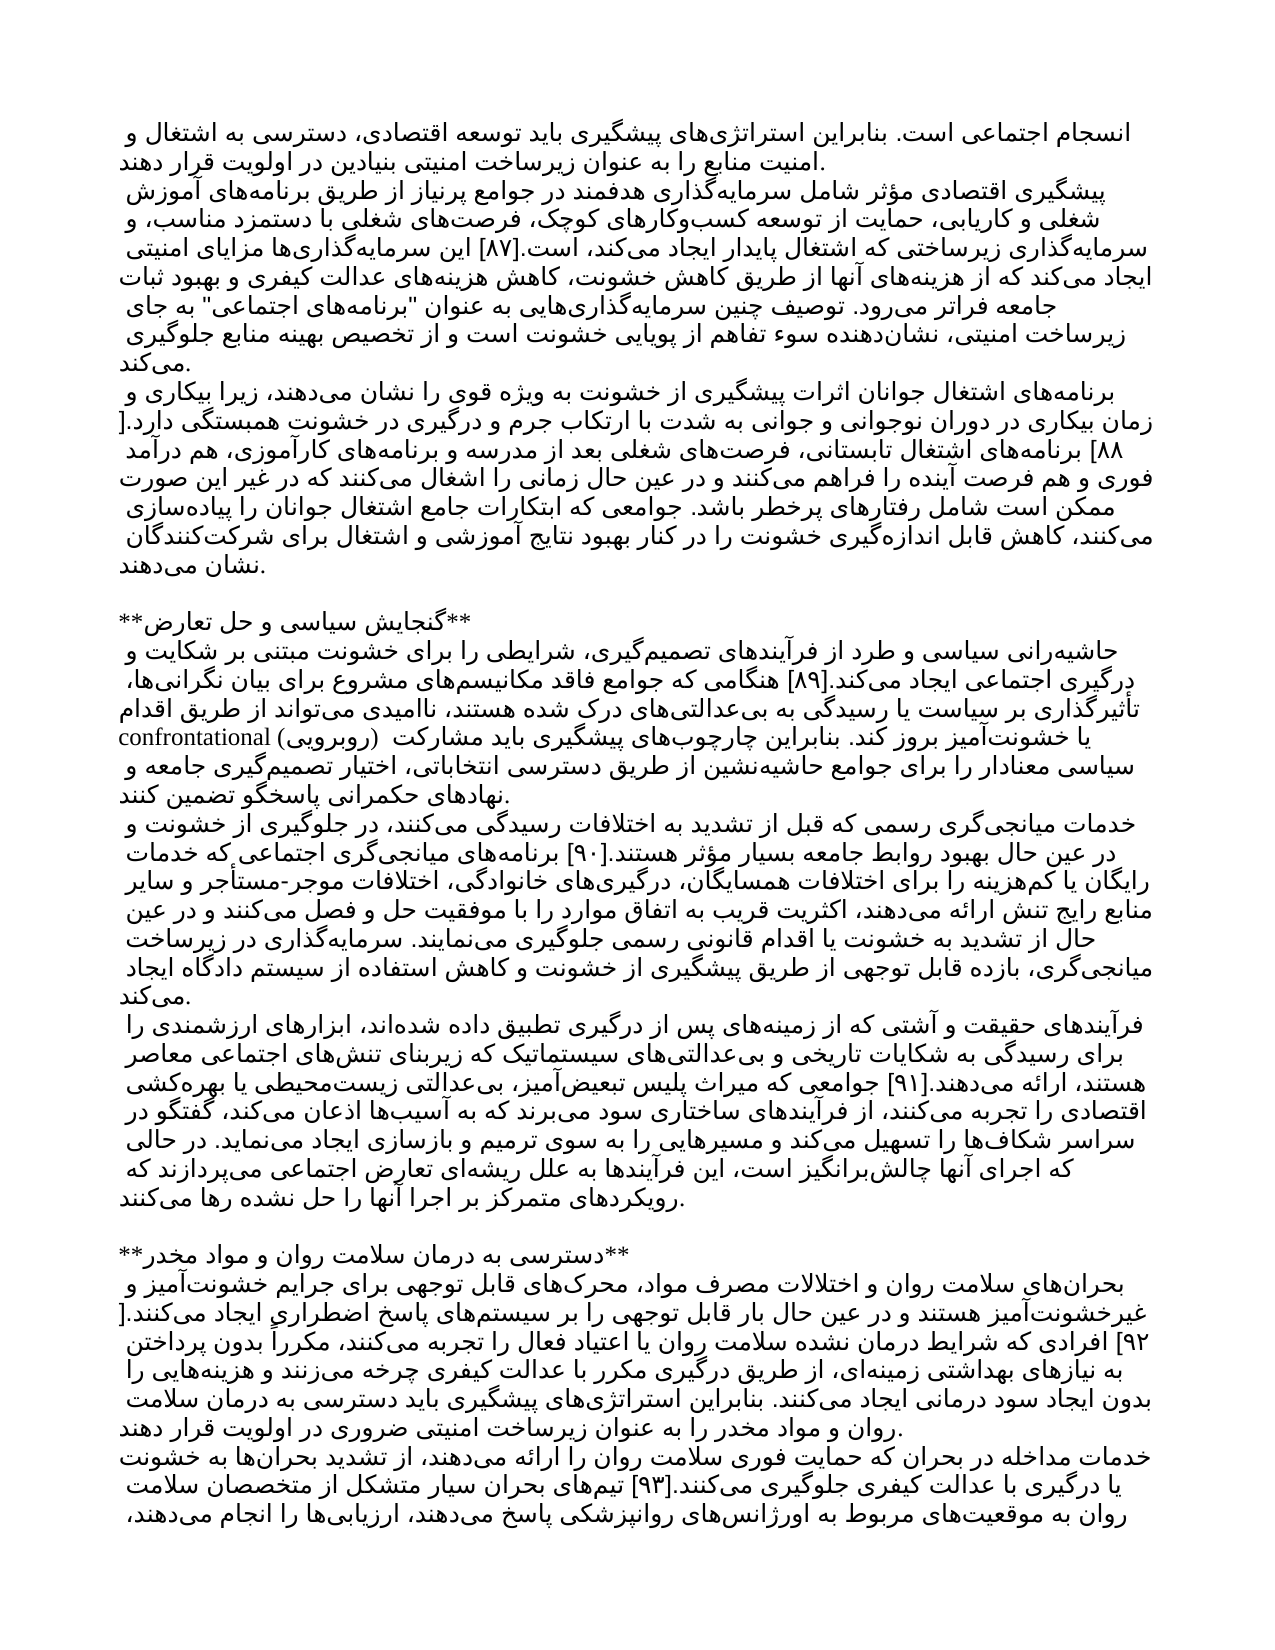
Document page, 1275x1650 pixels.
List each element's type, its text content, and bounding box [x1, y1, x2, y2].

text حاشیه‌رانی سیاسی و طرد از فرآیندهای تصمیم‌گیری، شرایطی را برای خشونت مبتنی بر شکایت و درگیری اجتماعی ایجاد می‌کند.[۸۹] هنگامی که جوامع فاقد مکانیسم‌های مشروع برای بیان نگرانی‌ها، تأثیرگذاری بر سیاست یا رسیدگی به بی‌عدالتی‌های درک شده هستند، ناامیدی می‌تواند از طریق اقدام confrontational (روبرویی) یا خشونت‌آمیز بروز کند. بنابراین چارچوب‌های پیشگیری باید مشارکت سیاسی معنادار را برای جوامع حاشیه‌نشین از طریق دسترسی انتخاباتی، اختیار تصمیم‌گیری جامعه و نهادهای حکمرانی پاسخگو تضمین کنند. [118, 636, 1157, 809]
text ناامنی اقتصادی و رقابت بر سر منابع، محرک‌های اصلی خشونت بین فردی و اجتماعی هستند.[۸۶] محله‌هایی که بیکاری بالا، فرصت اقتصادی محدود و فقر متمرکز را تجربه می‌کنند، نرخ خشونت بالاتری را نشان می‌دهند که ناشی از ناامیدی، رقابت برای موقعیت از طریق اقتصادهای جایگزین و کاهش انسجام اجتماعی است. بنابراین استراتژی‌های پیشگیری باید توسعه اقتصادی، دسترسی به اشتغال و امنیت منابع را به عنوان زیرساخت امنیتی بنیادین در اولویت قرار دهند. [118, 118, 1157, 176]
text پیشگیری اقتصادی مؤثر شامل سرمایه‌گذاری هدفمند در جوامع پرنیاز از طریق برنامه‌های آموزش شغلی و کاریابی، حمایت از توسعه کسب‌وکارهای کوچک، فرصت‌های شغلی با دستمزد مناسب، و سرمایه‌گذاری زیرساختی که اشتغال پایدار ایجاد می‌کند، است.[۸۷] این سرمایه‌گذاری‌ها مزایای امنیتی ایجاد می‌کند که از هزینه‌های آنها از طریق کاهش خشونت، کاهش هزینه‌های عدالت کیفری و بهبود ثبات جامعه فراتر می‌رود. توصیف چنین سرمایه‌گذاری‌هایی به عنوان "برنامه‌های اجتماعی" به جای زیرساخت امنیتی، نشان‌دهنده سوء تفاهم از پویایی خشونت است و از تخصیص بهینه منابع جلوگیری می‌کند. [118, 176, 1157, 377]
text خدمات میانجی‌گری رسمی که قبل از تشدید به اختلافات رسیدگی می‌کنند، در جلوگیری از خشونت و در عین حال بهبود روابط جامعه بسیار مؤثر هستند.[۹۰] برنامه‌های میانجی‌گری اجتماعی که خدمات رایگان یا کم‌هزینه را برای اختلافات همسایگان، درگیری‌های خانوادگی، اختلافات موجر-مستأجر و سایر منابع رایج تنش ارائه می‌دهند، اکثریت قریب به اتفاق موارد را با موفقیت حل و فصل می‌کنند و در عین حال از تشدید به خشونت یا اقدام قانونی رسمی جلوگیری می‌نمایند. سرمایه‌گذاری در زیرساخت میانجی‌گری، بازده قابل توجهی از طریق پیشگیری از خشونت و کاهش استفاده از سیستم دادگاه ایجاد می‌کند. [118, 809, 1157, 1010]
text **گنجایش سیاسی و حل تعارض** [118, 607, 1157, 636]
text **دسترسی به درمان سلامت روان و مواد مخدر** [118, 1240, 1157, 1269]
text خدمات مداخله در بحران که حمایت فوری سلامت روان را ارائه می‌دهند، از تشدید بحران‌ها به خشونت یا درگیری با عدالت کیفری جلوگیری می‌کنند.[۹۳] تیم‌های بحران سیار متشکل از متخصصان سلامت روان به موقعیت‌های مربوط به اورژانس‌های روانپزشکی پاسخ می‌دهند، ارزیابی‌ها را انجام می‌دهند، حمایت فوری ارائه می‌دهند و ارتباط با خدمات درمانی را تسهیل می‌کنند. جوامعی که خدمات بحران قوی را پیاده‌سازی می‌کنند، کاهش مشارکت پلیس در موقعیت‌های سلامت روان، کاهش بستری شدن در بیمارستان‌های روانپزشکی اورژانسی و بهبود نتایج برای افراد در بحران را نشان می‌دهند. [118, 1442, 1157, 1528]
text فرآیندهای حقیقت و آشتی که از زمینه‌های پس از درگیری تطبیق داده شده‌اند، ابزارهای ارزشمندی را برای رسیدگی به شکایات تاریخی و بی‌عدالتی‌های سیستماتیک که زیربنای تنش‌های اجتماعی معاصر هستند، ارائه می‌دهند.[۹۱] جوامعی که میراث پلیس تبعیض‌آمیز، بی‌عدالتی زیست‌محیطی یا بهره‌کشی اقتصادی را تجربه می‌کنند، از فرآیندهای ساختاری سود می‌برند که به آسیب‌ها اذعان می‌کند، گفتگو در سراسر شکاف‌ها را تسهیل می‌کند و مسیرهایی را به سوی ترمیم و بازسازی ایجاد می‌نماید. در حالی که اجرای آنها چالش‌برانگیز است، این فرآیندها به علل ریشه‌ای تعارض اجتماعی می‌پردازند که رویکردهای متمرکز بر اجرا آنها را حل نشده رها می‌کنند. [118, 1010, 1157, 1211]
text برنامه‌های اشتغال جوانان اثرات پیشگیری از خشونت به ویژه قوی را نشان می‌دهند، زیرا بیکاری و زمان بیکاری در دوران نوجوانی و جوانی به شدت با ارتکاب جرم و درگیری در خشونت همبستگی دارد.[۸۸] برنامه‌های اشتغال تابستانی، فرصت‌های شغلی بعد از مدرسه و برنامه‌های کارآموزی، هم درآمد فوری و هم فرصت آینده را فراهم می‌کنند و در عین حال زمانی را اشغال می‌کنند که در غیر این صورت ممکن است شامل رفتارهای پرخطر باشد. جوامعی که ابتکارات جامع اشتغال جوانان را پیاده‌سازی می‌کنند، کاهش قابل اندازه‌گیری خشونت را در کنار بهبود نتایج آموزشی و اشتغال برای شرکت‌کنندگان نشان می‌دهند. [118, 377, 1157, 578]
text بحران‌های سلامت روان و اختلالات مصرف مواد، محرک‌های قابل توجهی برای جرایم خشونت‌آمیز و غیرخشونت‌آمیز هستند و در عین حال بار قابل توجهی را بر سیستم‌های پاسخ اضطراری ایجاد می‌کنند.[۹۲] افرادی که شرایط درمان نشده سلامت روان یا اعتیاد فعال را تجربه می‌کنند، مکرراً بدون پرداختن به نیازهای بهداشتی زمینه‌ای، از طریق درگیری مکرر با عدالت کیفری چرخه می‌زنند و هزینه‌هایی را بدون ایجاد سود درمانی ایجاد می‌کنند. بنابراین استراتژی‌های پیشگیری باید دسترسی به درمان سلامت روان و مواد مخدر را به عنوان زیرساخت امنیتی ضروری در اولویت قرار دهند. [118, 1269, 1157, 1442]
